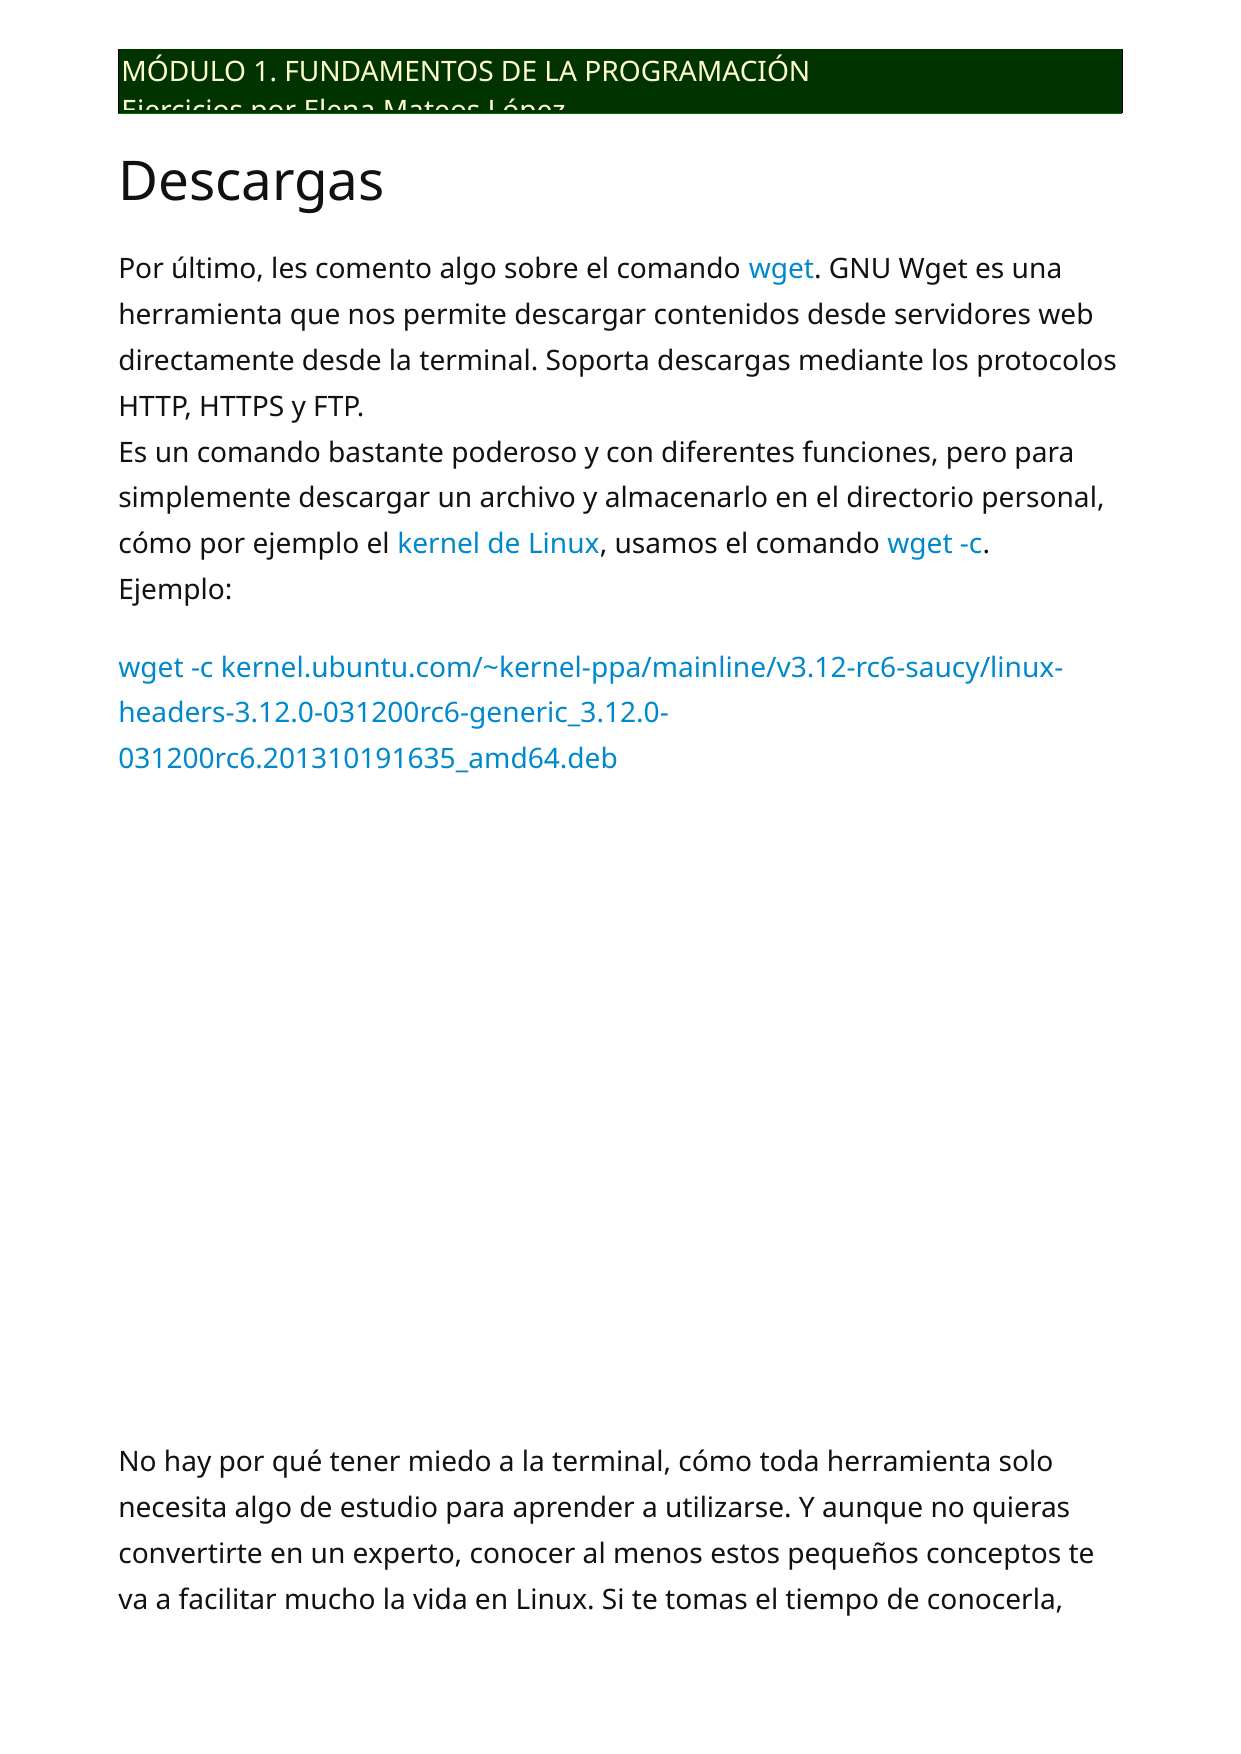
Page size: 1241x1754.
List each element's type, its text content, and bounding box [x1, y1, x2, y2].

text wget -c kernel.ubuntu.com/~kernel-ppa/mainline/v3.12-rc6-saucy/linux-headers-3.12.0-031200rc6-generic_3.12.0-031200rc6.201310191635_amd64.deb [118, 647, 1122, 777]
text Ejemplo: [118, 570, 1122, 608]
text Por último, les comento algo sobre el comando wget. GNU Wget es una herramienta que nos permite descargar contenidos desde servidores web directamente desde la terminal. Soporta descargas mediante los protocolos HTTP, HTTPS y FTP. [118, 248, 1122, 424]
subtitle Descargas [118, 142, 1122, 217]
text Es un comando bastante poderoso y con diferentes funciones, pero para simplemente descargar un archivo y almacenarlo en el directorio personal, cómo por ejemplo el kernel de Linux, usamos el comando wget -c. [118, 432, 1122, 562]
text No hay por qué tener miedo a la terminal, cómo toda herramienta solo necesita algo de estudio para aprender a utilizarse. Y aunque no quieras convertirte en un experto, conocer al menos estos pequeños conceptos te va a facilitar mucho la vida en Linux. Si te tomas el tiempo de conocerla, [118, 1442, 1122, 1618]
